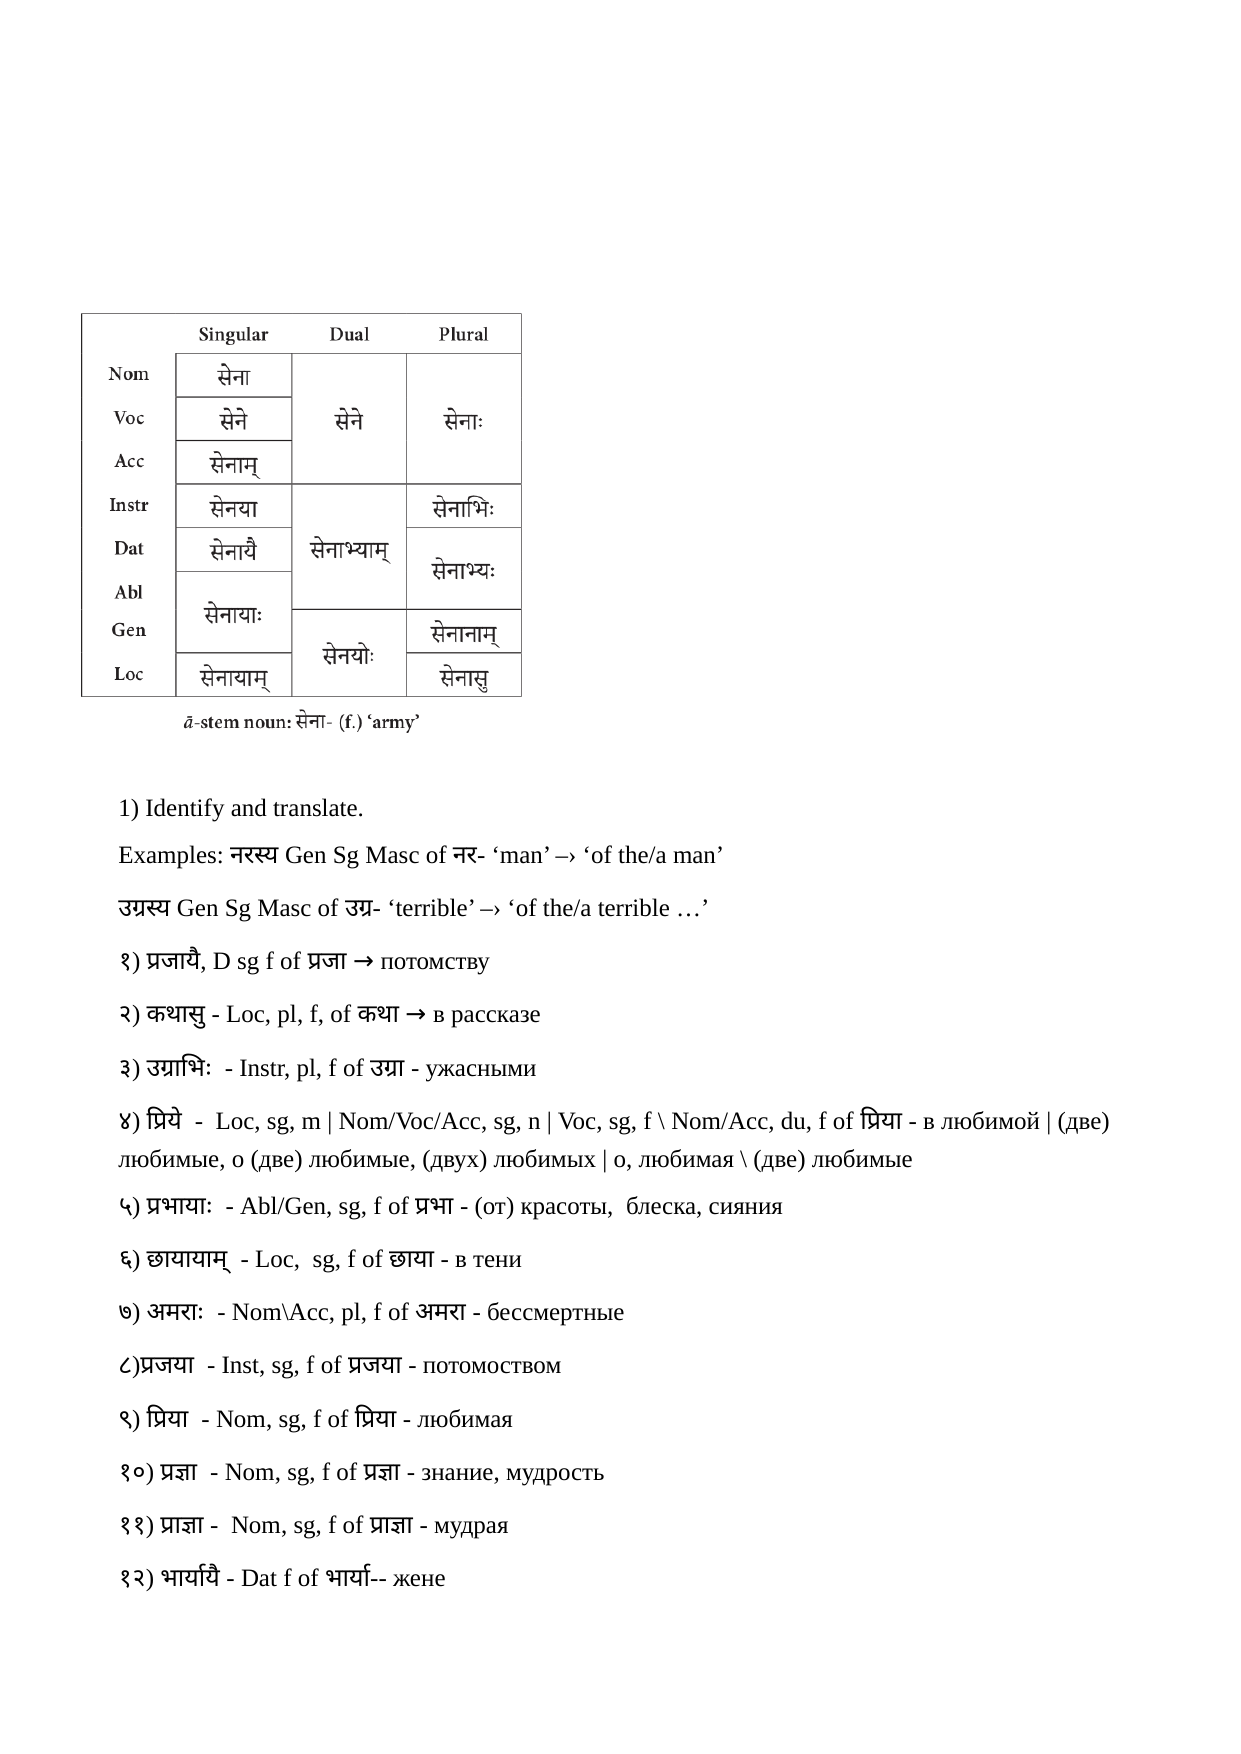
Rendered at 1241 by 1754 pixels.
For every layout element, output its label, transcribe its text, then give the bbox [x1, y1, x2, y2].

text ४) प्रिये - Loc, sg, m | Nom/Voc/Acc, sg, n | Voc, sg, f \ Nom/Acc, du, f of प्रिया - в любимой | (две) любимые, о (две) любимые, (двух) любимых | о, любимая \ (две) любимые [118, 1106, 1122, 1172]
text २) कथासु - Loc, pl, f, of कथा → в рассказе [118, 999, 1122, 1033]
text ११) प्राज्ञा - Nom, sg, f of प्राज्ञा - мудрая [118, 1510, 1122, 1543]
text ६) छायायाम् - Loc, sg, f of छाया - в тени [118, 1244, 1122, 1278]
text 1) Identify and translate. [118, 793, 1122, 821]
text १) प्रजायै, D sg f of प्रजा → потомству [118, 946, 1122, 980]
text १०) प्रज्ञा - Nom, sg, f of प्रज्ञा - знание, мудрость [118, 1457, 1122, 1490]
text ९) प्रिया - Nom, sg, f of प्रिया - любимая [118, 1404, 1122, 1437]
text Examples: नरस्य Gen Sg Masc of नर- ‘man’ –› ‘of the/a man’ [118, 840, 1122, 874]
text ७) अमराः - Nom\Acc, pl, f of अमरा - бессмертные [118, 1297, 1122, 1331]
text ५) प्रभायाः - Abl/Gen, sg, f of प्रभा - (от) красоты, блеска, сияния [118, 1191, 1122, 1225]
picture [58, 296, 566, 741]
text उग्रस्य Gen Sg Masc of उग्र- ‘terrible’ –› ‘of the/a terrible …’ [118, 893, 1122, 927]
text ८)प्रजया - Inst, sg, f of प्रजया - потомоством [118, 1351, 1122, 1384]
text ३) उग्राभिः - Instr, pl, f of उग्रा - ужасными [118, 1053, 1122, 1086]
text १२) भार्यायै - Dat f of भार्या-- жене [118, 1563, 1122, 1597]
